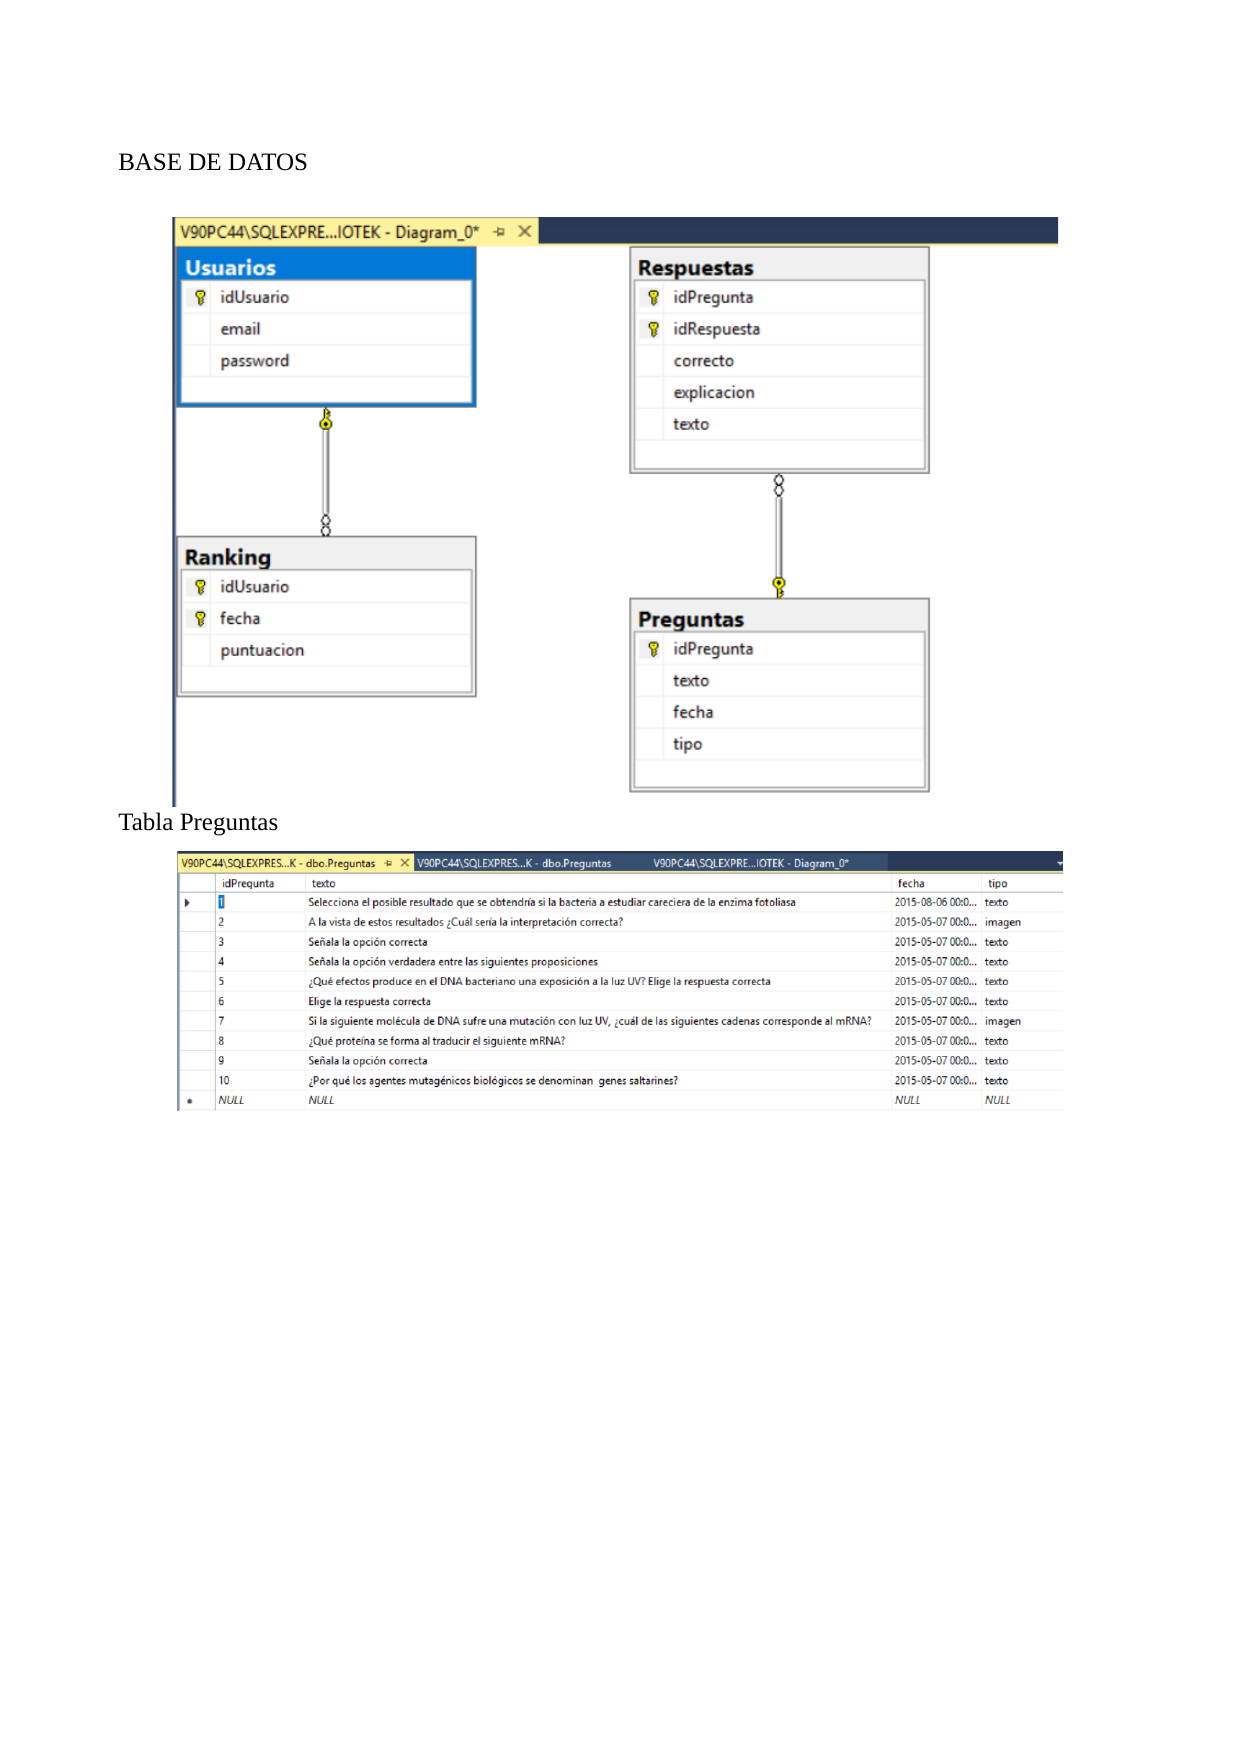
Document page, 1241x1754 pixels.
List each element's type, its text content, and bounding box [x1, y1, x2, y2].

picture [177, 851, 1063, 1111]
text BASE DE DATOS [118, 147, 1122, 176]
text Tabla Preguntas [118, 204, 1122, 836]
picture [172, 217, 1059, 807]
